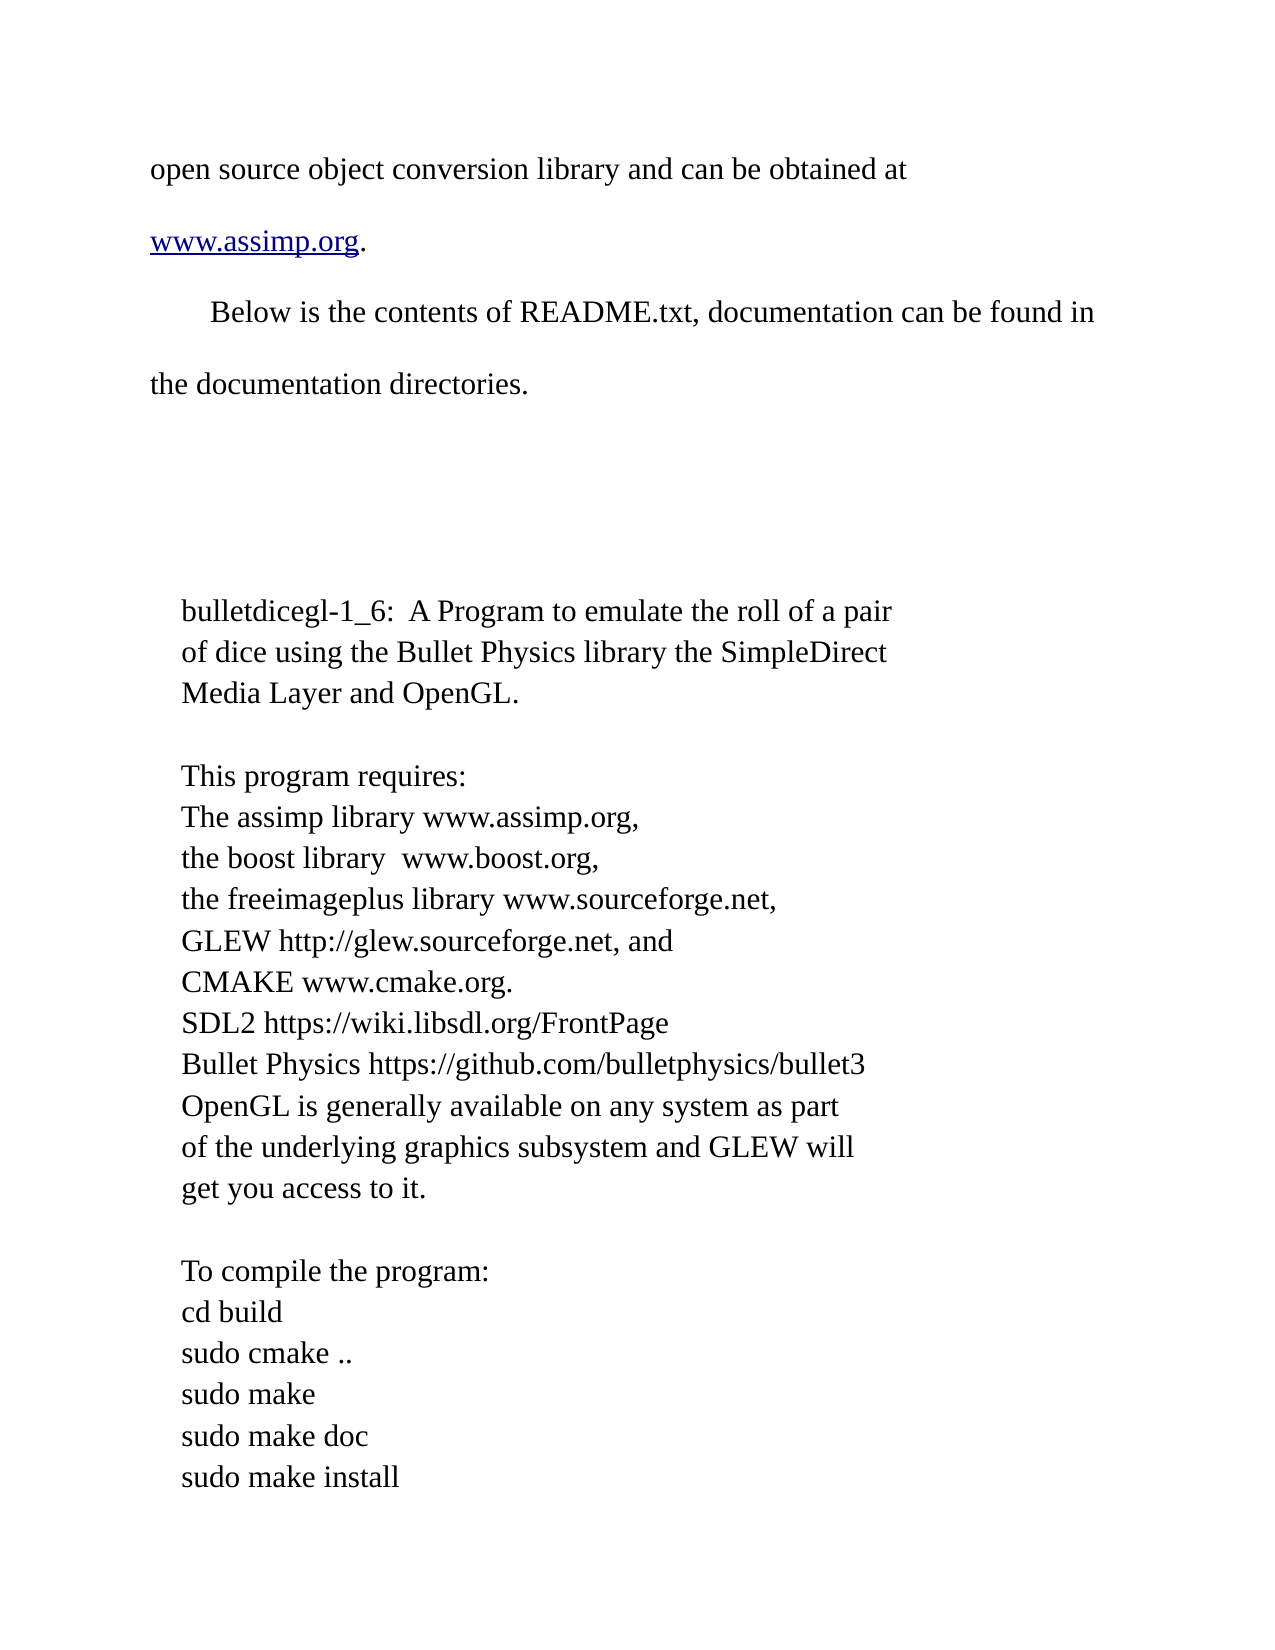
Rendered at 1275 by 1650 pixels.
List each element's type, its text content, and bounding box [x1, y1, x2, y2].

text sudo cmake .. [150, 1334, 1125, 1370]
text get you access to it. [150, 1169, 1125, 1205]
text To compile the program: [150, 1252, 1125, 1288]
text of the underlying graphics subsystem and GLEW will [150, 1128, 1125, 1164]
text the boost library www.boost.org, [150, 839, 1125, 875]
text sudo make install [150, 1458, 1125, 1494]
text bulletdicegl-1_6: A Program to emulate the roll of a pair [150, 592, 1125, 628]
text of dice using the Bullet Physics library the SimpleDirect [150, 633, 1125, 669]
text sudo make doc [150, 1417, 1125, 1453]
text open source object conversion library and can be obtained at www.assimp.org. [150, 150, 1125, 258]
text CMAKE www.cmake.org. [150, 963, 1125, 999]
text GLEW http://glew.sourceforge.net, and [150, 922, 1125, 958]
text sudo make [150, 1376, 1125, 1412]
text SDL2 https://wiki.libsdl.org/FrontPage [150, 1004, 1125, 1040]
text cd build [150, 1293, 1125, 1329]
text OpenGL is generally available on any system as part [150, 1087, 1125, 1123]
text The assimp library www.assimp.org, [150, 798, 1125, 834]
text Below is the contents of README.txt, documentation can be found in the documentation directories. [150, 294, 1125, 402]
text This program requires: [150, 757, 1125, 793]
text Bullet Physics https://github.com/bulletphysics/bullet3 [150, 1046, 1125, 1082]
text Media Layer and OpenGL. [150, 674, 1125, 710]
text the freeimageplus library www.sourceforge.net, [150, 881, 1125, 917]
